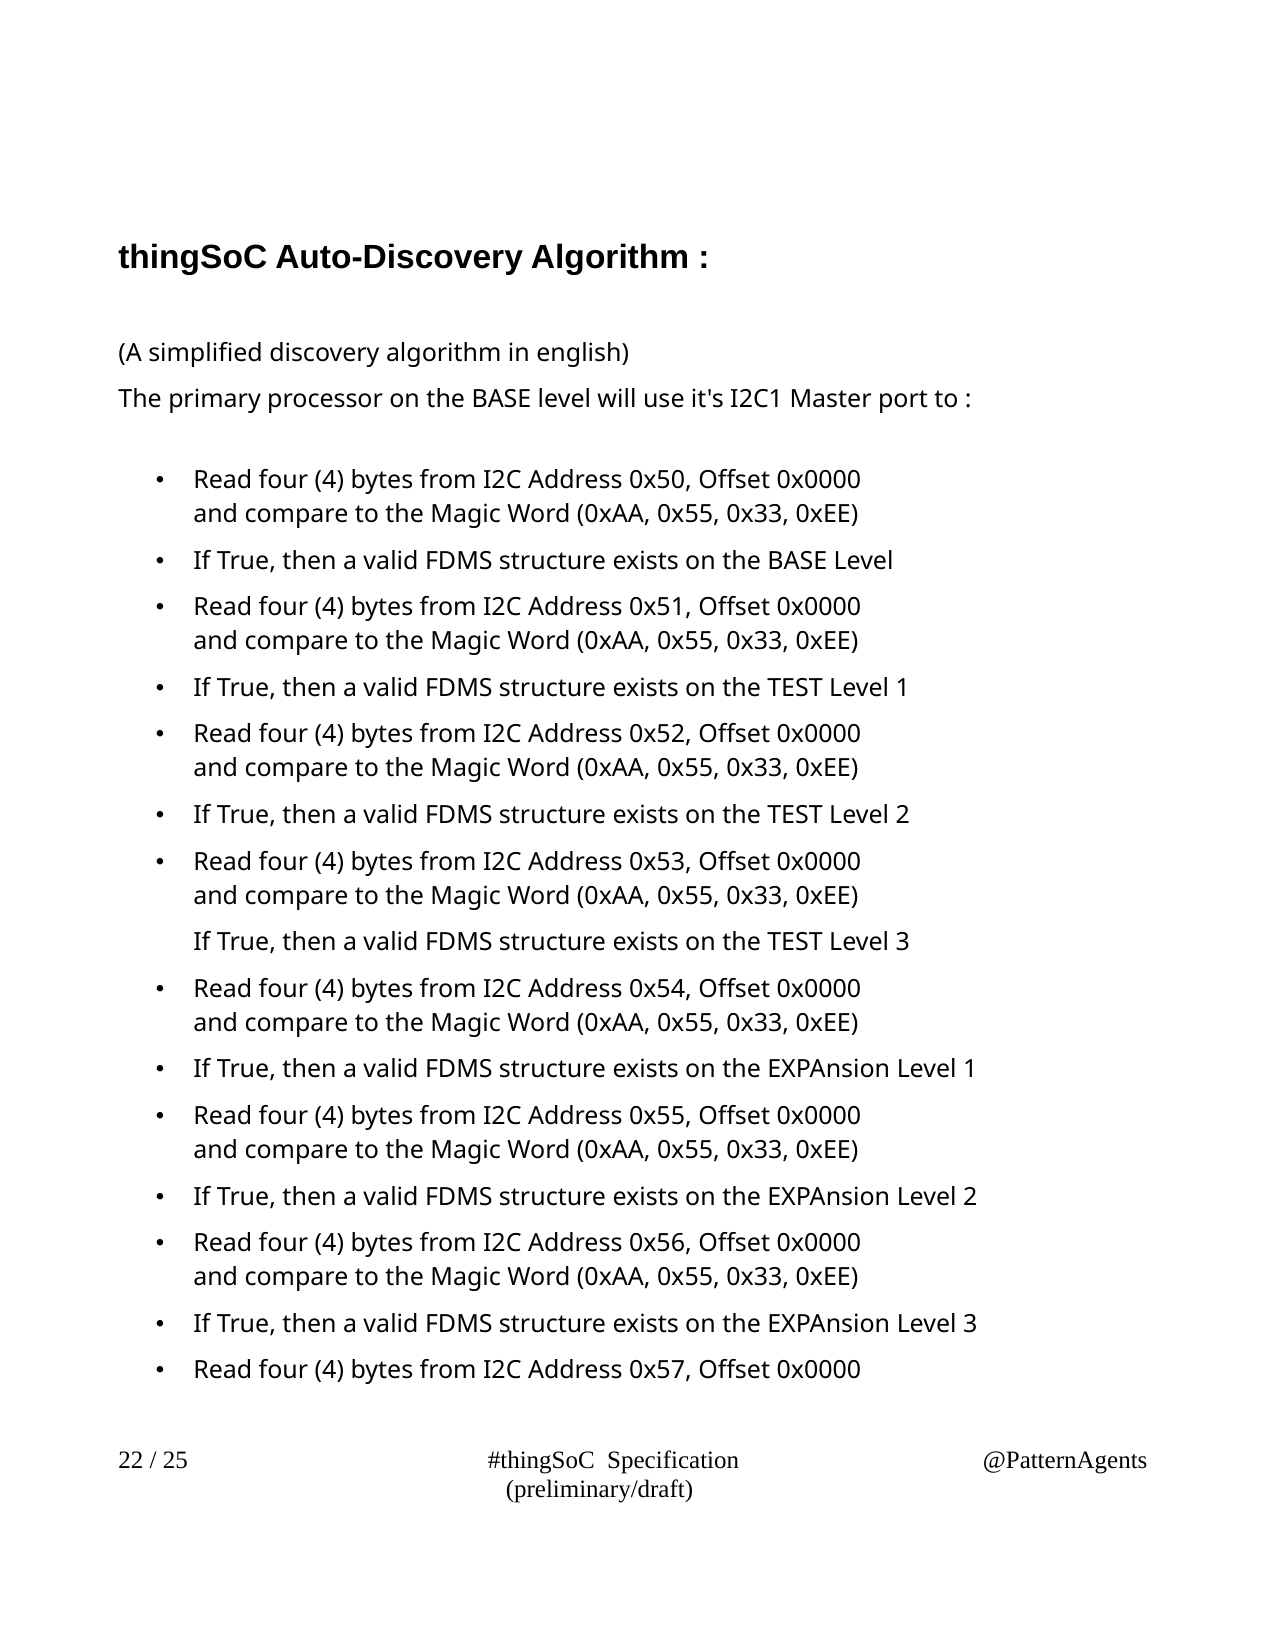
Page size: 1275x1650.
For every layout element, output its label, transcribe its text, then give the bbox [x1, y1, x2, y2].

list Read four (4) bytes from I2C Address 0x50, Offset 0x0000 and compare to the Magic Word (0xAA, 0x55, 0x33, 0xEE) [156, 462, 1157, 530]
list If True, then a valid FDMS structure exists on the BASE Level [156, 542, 1157, 576]
list If True, then a valid FDMS structure exists on the EXPAnsion Level 3 [156, 1305, 1157, 1339]
list If True, then a valid FDMS structure exists on the TEST Level 3 [156, 924, 1157, 958]
list Read four (4) bytes from I2C Address 0x53, Offset 0x0000 and compare to the Magic Word (0xAA, 0x55, 0x33, 0xEE) [156, 843, 1157, 911]
list Read four (4) bytes from I2C Address 0x56, Offset 0x0000 and compare to the Magic Word (0xAA, 0x55, 0x33, 0xEE) [156, 1225, 1157, 1293]
list If True, then a valid FDMS structure exists on the TEST Level 1 [156, 669, 1157, 703]
list Read four (4) bytes from I2C Address 0x51, Offset 0x0000 and compare to the Magic Word (0xAA, 0x55, 0x33, 0xEE) [156, 589, 1157, 657]
list Read four (4) bytes from I2C Address 0x57, Offset 0x0000 [156, 1352, 1157, 1386]
text The primary processor on the BASE level will use it's I2C1 Master port to : [118, 381, 1157, 449]
list If True, then a valid FDMS structure exists on the EXPAnsion Level 2 [156, 1178, 1157, 1212]
list Read four (4) bytes from I2C Address 0x55, Offset 0x0000 and compare to the Magic Word (0xAA, 0x55, 0x33, 0xEE) [156, 1098, 1157, 1166]
list If True, then a valid FDMS structure exists on the EXPAnsion Level 1 [156, 1051, 1157, 1085]
subtitle thingSoC Auto-Discovery Algorithm : [118, 237, 1157, 275]
list Read four (4) bytes from I2C Address 0x52, Offset 0x0000 and compare to the Magic Word (0xAA, 0x55, 0x33, 0xEE) [156, 716, 1157, 784]
text (A simplified discovery algorithm in english) [118, 334, 1157, 368]
list If True, then a valid FDMS structure exists on the TEST Level 2 [156, 797, 1157, 831]
list Read four (4) bytes from I2C Address 0x54, Offset 0x0000 and compare to the Magic Word (0xAA, 0x55, 0x33, 0xEE) [156, 970, 1157, 1038]
